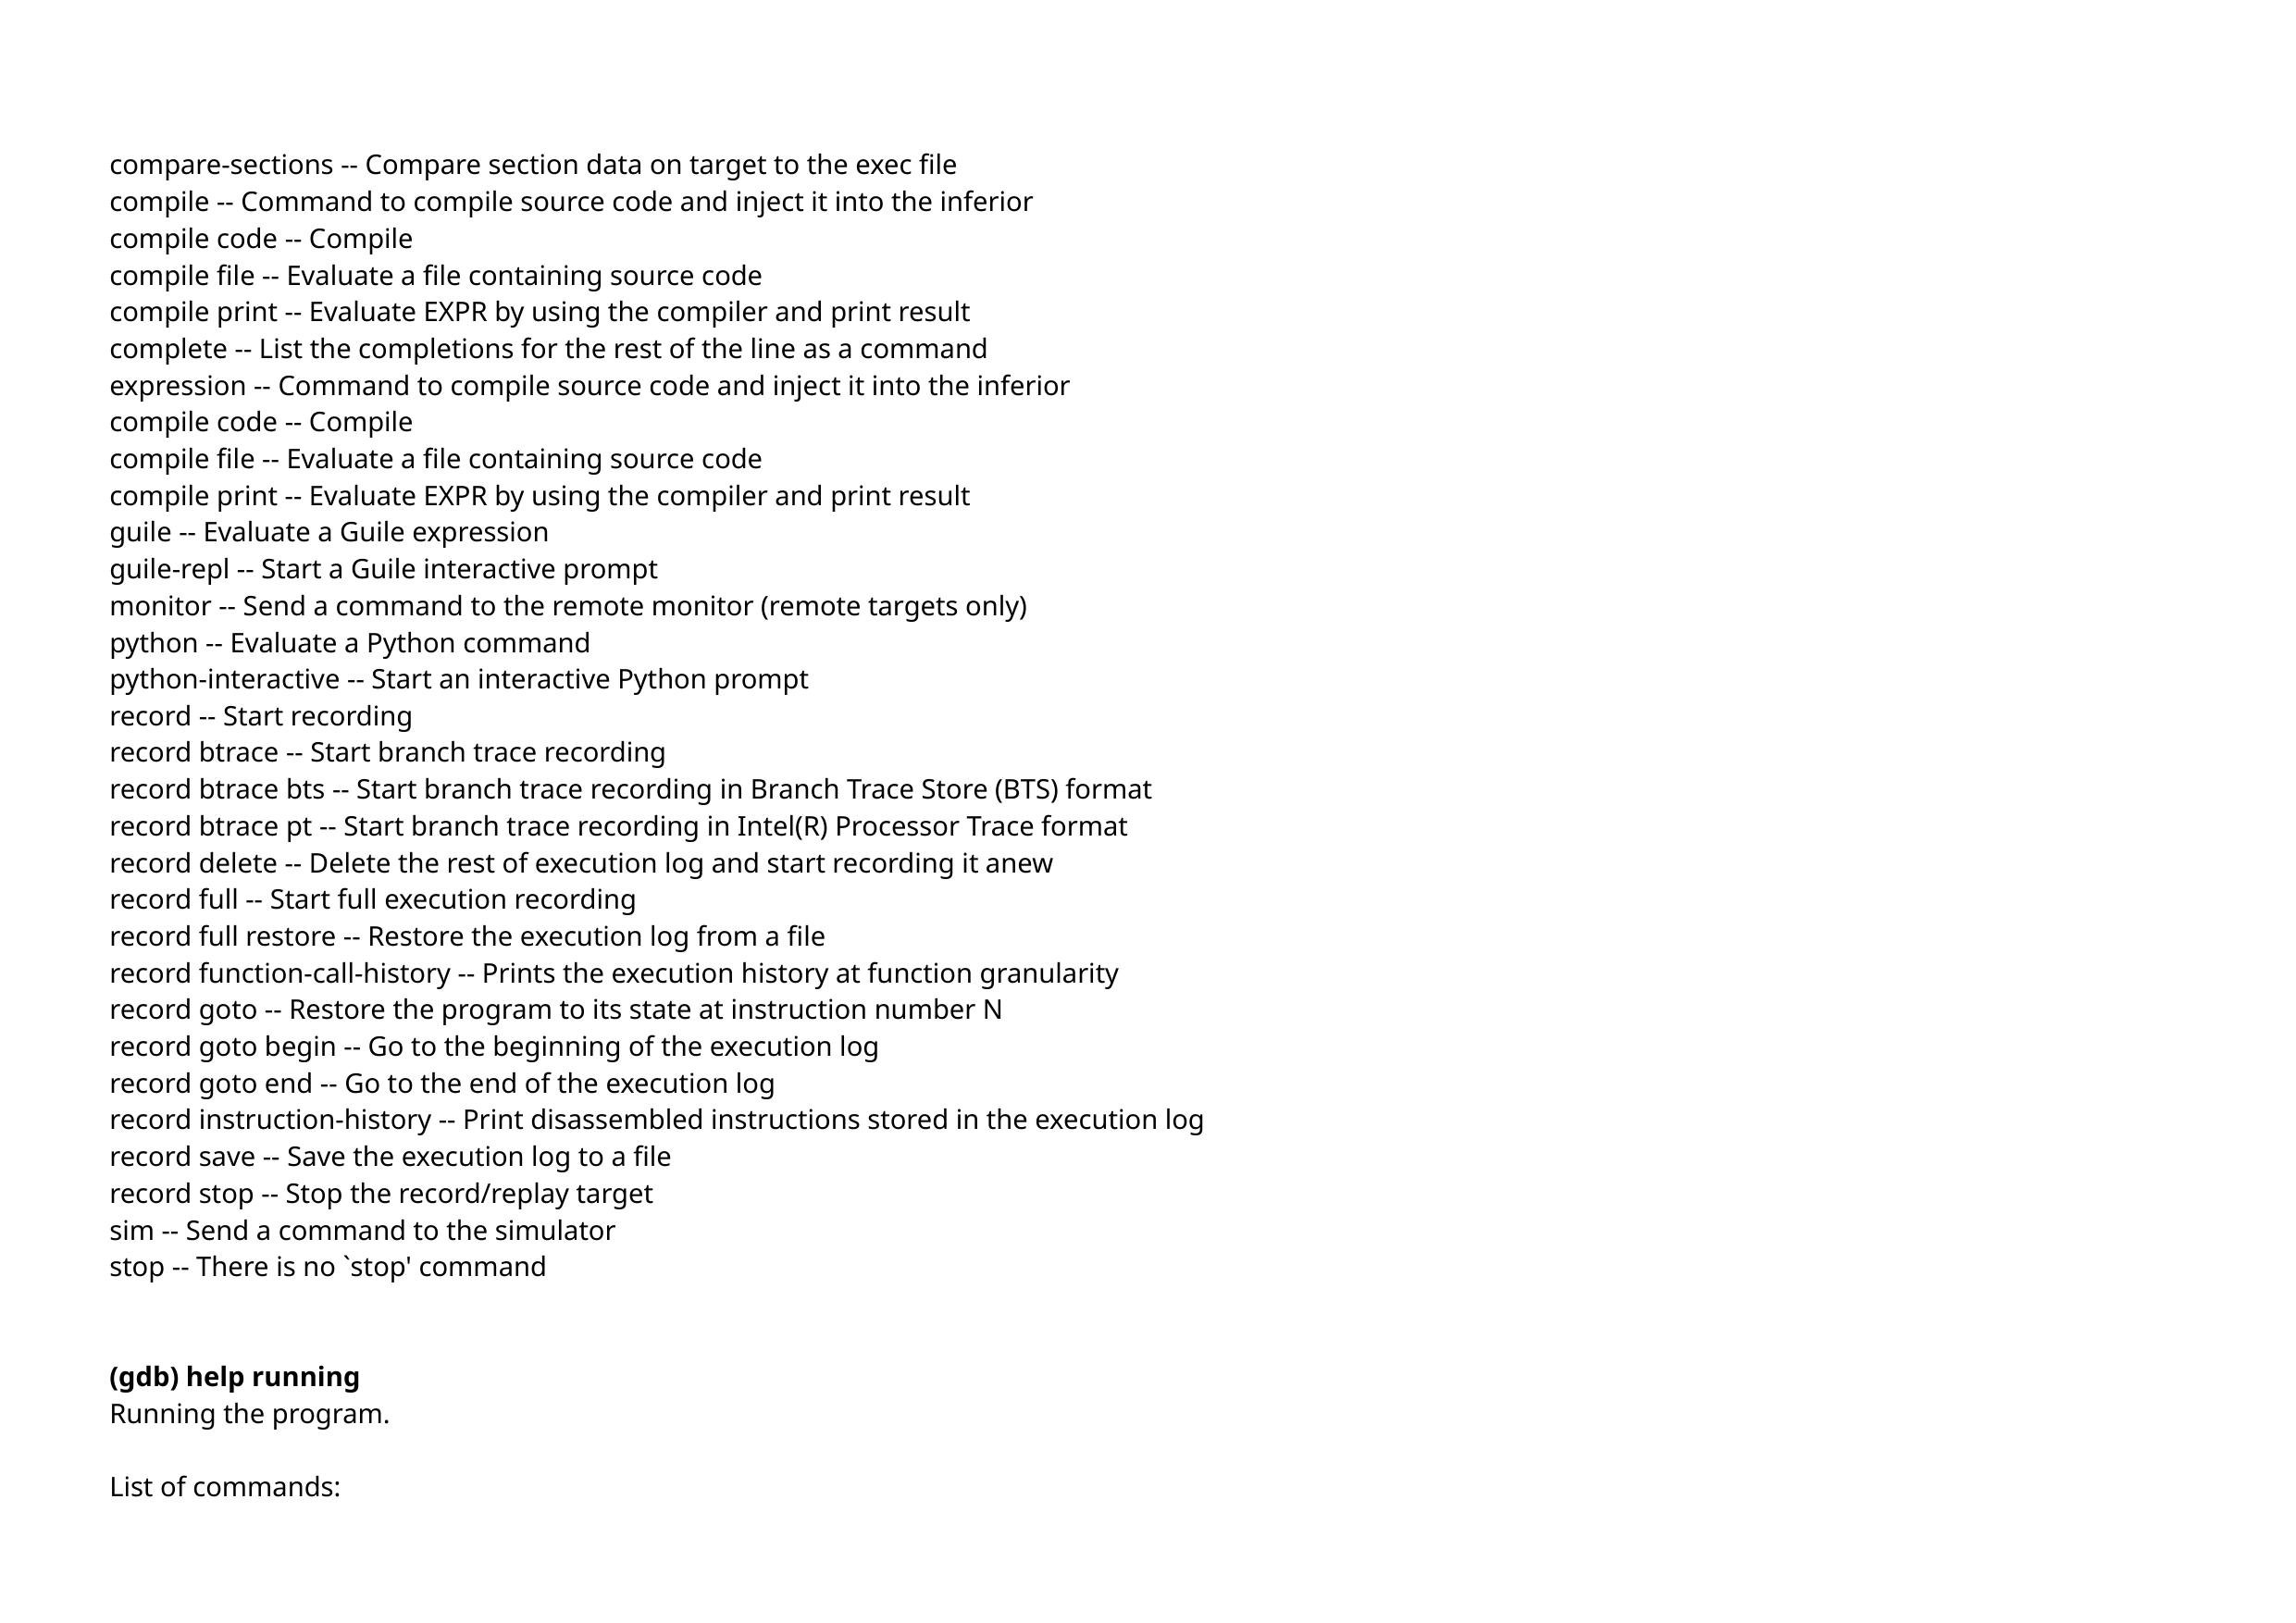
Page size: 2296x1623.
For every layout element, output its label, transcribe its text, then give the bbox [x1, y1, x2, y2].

text compare-sections -- Compare section data on target to the exec file compile -- Command to compile source code and inject it into the inferior compile code -- Compile compile file -- Evaluate a file containing source code compile print -- Evaluate EXPR by using the compiler and print result complete -- List the completions for the rest of the line as a command expression -- Command to compile source code and inject it into the inferior compile code -- Compile compile file -- Evaluate a file containing source code compile print -- Evaluate EXPR by using the compiler and print result guile -- Evaluate a Guile expression guile-repl -- Start a Guile interactive prompt monitor -- Send a command to the remote monitor (remote targets only) python -- Evaluate a Python command python-interactive -- Start an interactive Python prompt record -- Start recording record btrace -- Start branch trace recording record btrace bts -- Start branch trace recording in Branch Trace Store (BTS) format record btrace pt -- Start branch trace recording in Intel(R) Processor Trace format record delete -- Delete the rest of execution log and start recording it anew record full -- Start full execution recording record full restore -- Restore the execution log from a file record function-call-history -- Prints the execution history at function granularity record goto -- Restore the program to its state at instruction number N record goto begin -- Go to the beginning of the execution log record goto end -- Go to the end of the execution log record instruction-history -- Print disassembled instructions stored in the execution log record save -- Save the execution log to a file record stop -- Stop the record/replay target sim -- Send a command to the simulator stop -- There is no `stop' command (gdb) help running Running the program. List of commands: [109, 109, 2278, 1505]
